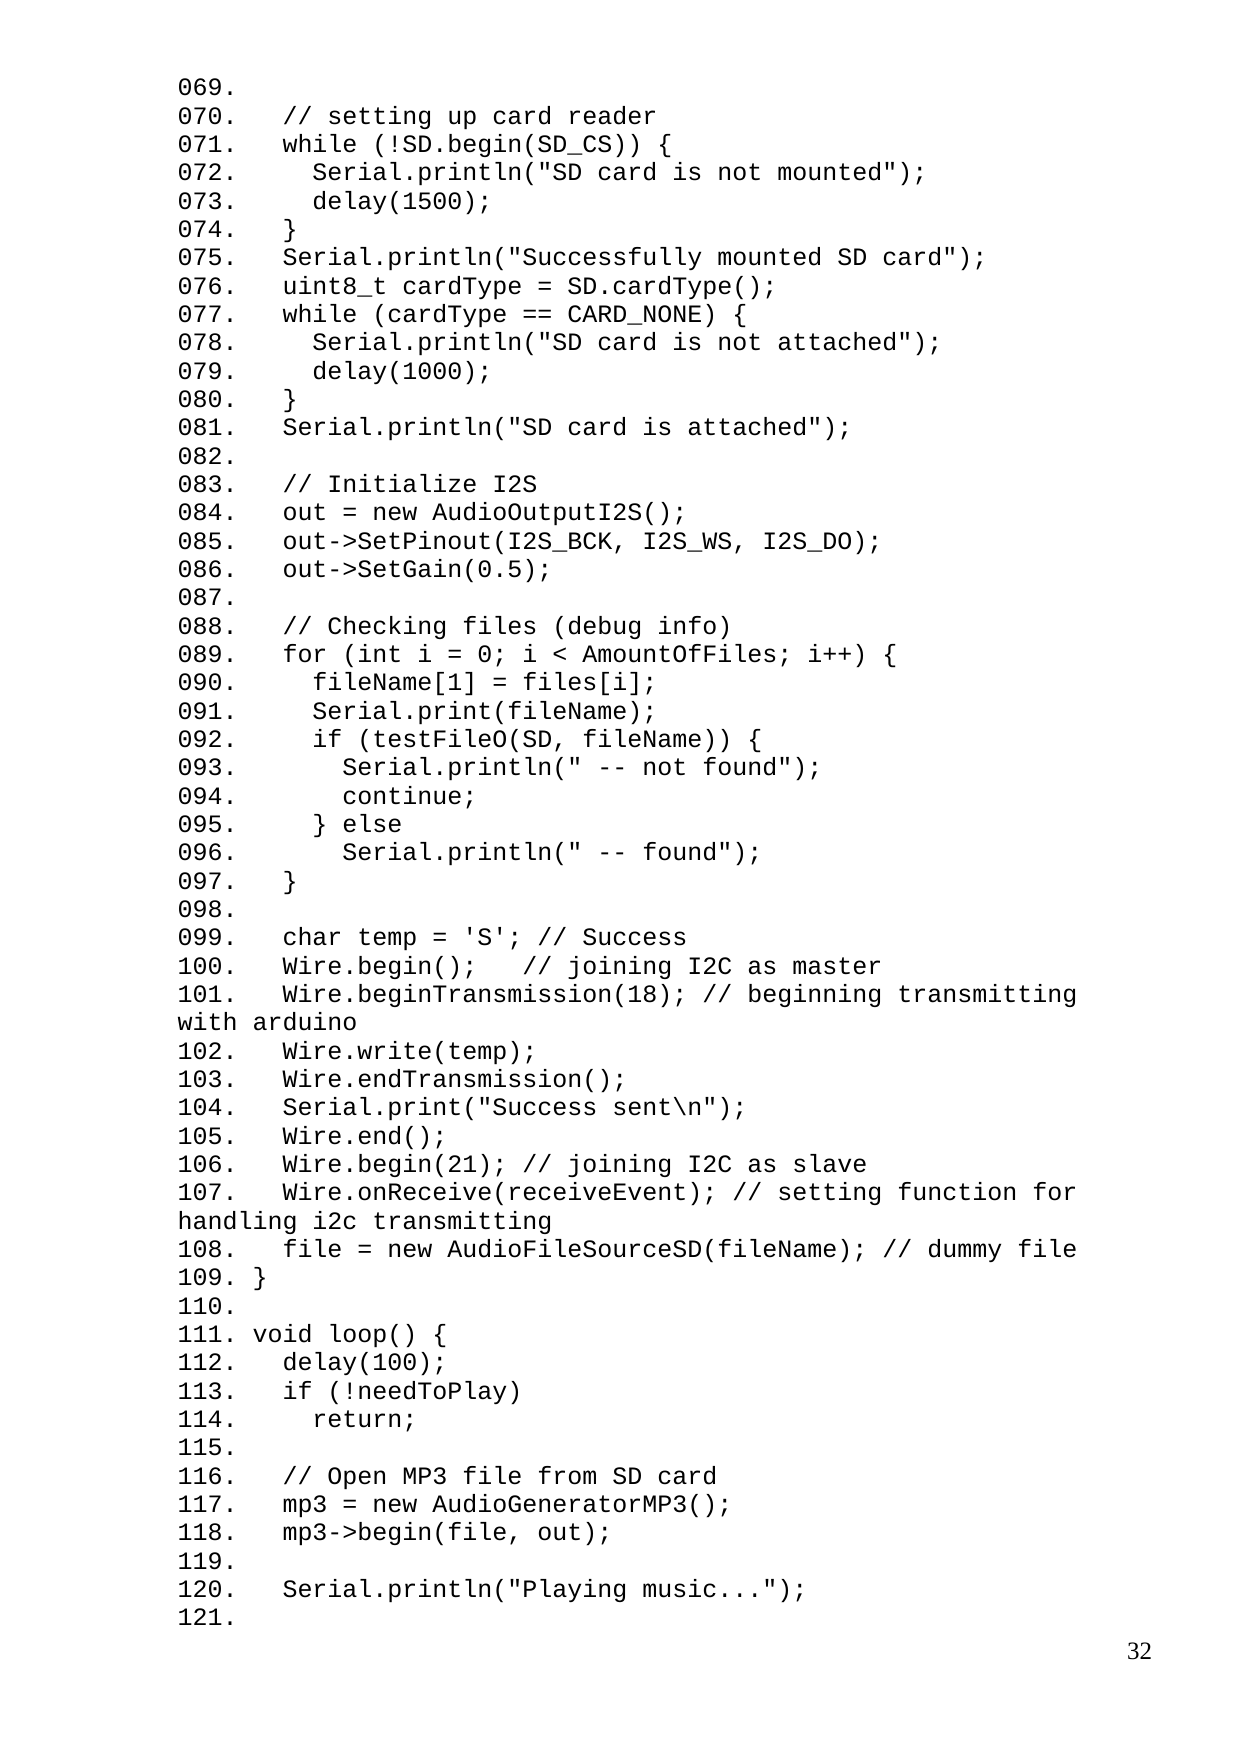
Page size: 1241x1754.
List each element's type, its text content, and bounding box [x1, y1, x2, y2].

text 101. Wire.beginTransmission(18); // beginning transmitting with arduino [177, 982, 1152, 1038]
text 091. Serial.print(fileName); [177, 698, 1152, 727]
text 102. Wire.write(temp); [177, 1038, 1152, 1067]
text 078. Serial.println("SD card is not attached"); [177, 330, 1152, 358]
text 116. // Open MP3 file from SD card [177, 1463, 1152, 1492]
text 083. // Initialize I2S [177, 472, 1152, 500]
text 071. while (!SD.begin(SD_CS)) { [177, 132, 1152, 160]
text 076. uint8_t cardType = SD.cardType(); [177, 273, 1152, 302]
text 121. [177, 1605, 1152, 1633]
text 086. out->SetGain(0.5); [177, 557, 1152, 585]
text 081. Serial.println("SD card is attached"); [177, 415, 1152, 443]
text 072. Serial.println("SD card is not mounted"); [177, 160, 1152, 188]
text 104. Serial.print("Success sent\n"); [177, 1095, 1152, 1123]
text 103. Wire.endTransmission(); [177, 1067, 1152, 1095]
text 100. Wire.begin(); // joining I2C as master [177, 953, 1152, 982]
text 098. [177, 897, 1152, 925]
text 069. [177, 75, 1152, 103]
text 111. void loop() { [177, 1322, 1152, 1350]
text 082. [177, 443, 1152, 472]
text 090. fileName[1] = files[i]; [177, 670, 1152, 698]
text 093. Serial.println(" -- not found"); [177, 755, 1152, 783]
text 085. out->SetPinout(I2S_BCK, I2S_WS, I2S_DO); [177, 528, 1152, 557]
text 080. } [177, 387, 1152, 415]
text 118. mp3->begin(file, out); [177, 1520, 1152, 1548]
text 120. Serial.println("Playing music..."); [177, 1577, 1152, 1605]
text 079. delay(1000); [177, 358, 1152, 387]
text 097. } [177, 868, 1152, 897]
text 089. for (int i = 0; i < AmountOfFiles; i++) { [177, 642, 1152, 670]
text 106. Wire.begin(21); // joining I2C as slave [177, 1152, 1152, 1180]
text 084. out = new AudioOutputI2S(); [177, 500, 1152, 528]
text 108. file = new AudioFileSourceSD(fileName); // dummy file [177, 1237, 1152, 1265]
text 105. Wire.end(); [177, 1123, 1152, 1152]
text 088. // Checking files (debug info) [177, 613, 1152, 642]
text 119. [177, 1548, 1152, 1577]
text 110. [177, 1293, 1152, 1322]
text 095. } else [177, 812, 1152, 840]
text 112. delay(100); [177, 1350, 1152, 1378]
text 094. continue; [177, 783, 1152, 812]
text 074. } [177, 217, 1152, 245]
text 109. } [177, 1265, 1152, 1293]
text 113. if (!needToPlay) [177, 1378, 1152, 1407]
text 107. Wire.onReceive(receiveEvent); // setting function for handling i2c transmitting [177, 1180, 1152, 1237]
text 096. Serial.println(" -- found"); [177, 840, 1152, 868]
text 115. [177, 1435, 1152, 1463]
text 114. return; [177, 1407, 1152, 1435]
text 073. delay(1500); [177, 188, 1152, 217]
text 092. if (testFileO(SD, fileName)) { [177, 727, 1152, 755]
text 077. while (cardType == CARD_NONE) { [177, 302, 1152, 330]
text 099. char temp = 'S'; // Success [177, 925, 1152, 953]
text 087. [177, 585, 1152, 613]
text 117. mp3 = new AudioGeneratorMP3(); [177, 1492, 1152, 1520]
text 070. // setting up card reader [177, 103, 1152, 132]
text 075. Serial.println("Successfully mounted SD card"); [177, 245, 1152, 273]
